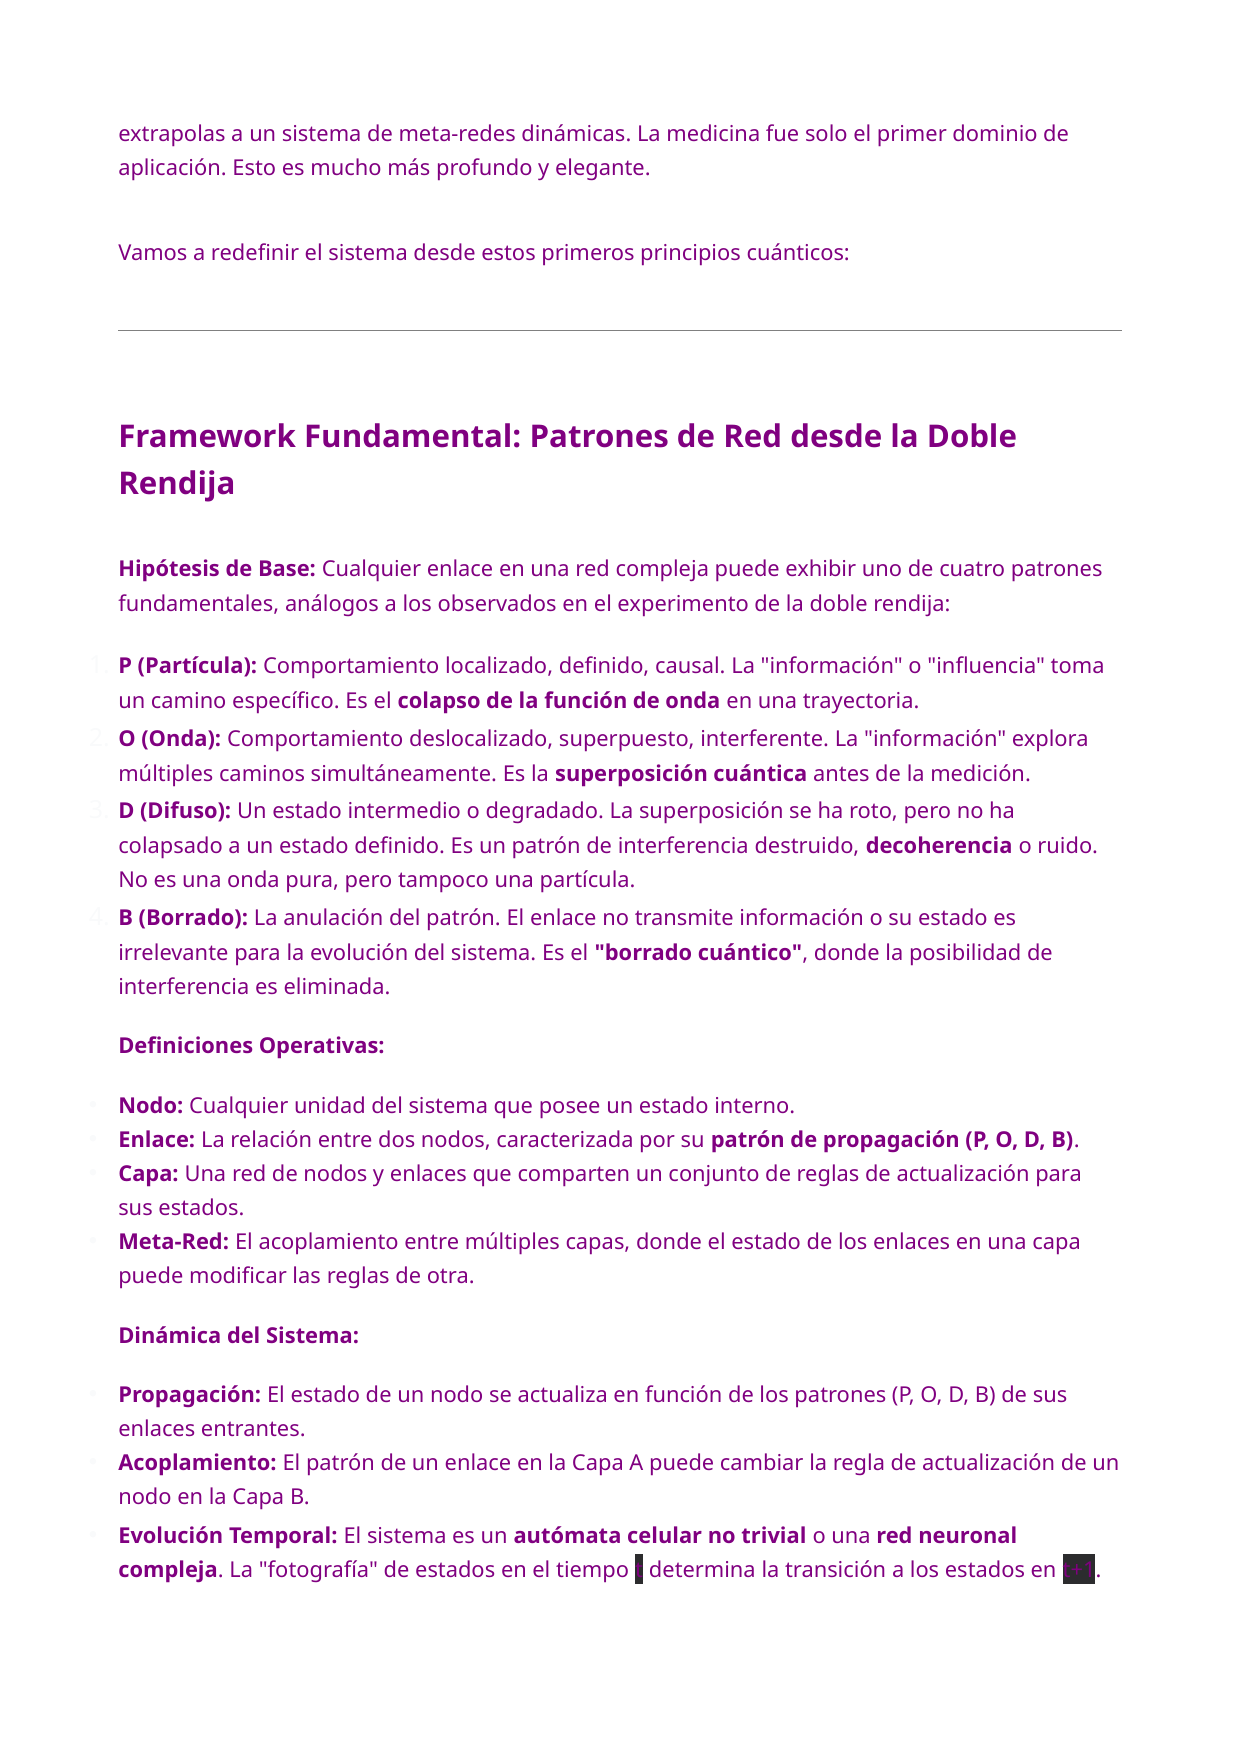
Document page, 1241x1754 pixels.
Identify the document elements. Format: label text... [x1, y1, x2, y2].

text Hipótesis de Base: Cualquier enlace en una red compleja puede exhibir uno de cuatro patrones fundamentales, análogos a los observados en el experimento de la doble rendija: [118, 553, 1122, 617]
list B (Borrado): La anulación del patrón. El enlace no transmite información o su estado es irrelevante para la evolución del sistema. Es el "borrado cuántico", donde la posibilidad de interferencia es eliminada. [118, 899, 1122, 1001]
list Propagación: El estado de un nodo se actualiza en función de los patrones (P, O, D, B) de sus enlaces entrantes. [118, 1379, 1122, 1443]
list Capa: Una red de nodos y enlaces que comparten un conjunto de reglas de actualización para sus estados. [118, 1158, 1122, 1222]
list Acoplamiento: El patrón de un enlace en la Capa A puede cambiar la regla de actualización de un nodo en la Capa B. [118, 1447, 1122, 1511]
text Vamos a redefinir el sistema desde estos primeros principios cuánticos: [118, 236, 1122, 266]
list Nodo: Cualquier unidad del sistema que posee un estado interno. [118, 1089, 1122, 1119]
list D (Difuso): Un estado intermedio o degradado. La superposición se ha roto, pero no ha colapsado a un estado definido. Es un patrón de interferencia destruido, decoherencia o ruido. No es una onda pura, pero tampoco una partícula. [118, 792, 1122, 894]
list Enlace: La relación entre dos nodos, caracterizada por su patrón de propagación (P, O, D, B). [118, 1124, 1122, 1153]
subtitle Framework Fundamental: Patrones de Red desde la Doble Rendija [118, 409, 1122, 503]
list O (Onda): Comportamiento deslocalizado, superpuesto, interferente. La "información" explora múltiples caminos simultáneamente. Es la superposición cuántica antes de la medición. [118, 719, 1122, 787]
list Evolución Temporal: El sistema es un autómata celular no trivial o una red neuronal compleja. La "fotografía" de estados en el tiempo t determina la transición a los estados en t+1. [118, 1515, 1122, 1584]
text Definiciones Operativas: [118, 1030, 1122, 1060]
list P (Partícula): Comportamiento localizado, definido, causal. La "información" o "influencia" toma un camino específico. Es el colapso de la función de onda en una trayectoria. [118, 647, 1122, 715]
list Meta-Red: El acoplamiento entre múltiples capas, donde el estado de los enlaces en una capa puede modificar las reglas de otra. [118, 1226, 1122, 1290]
text extrapolas a un sistema de meta-redes dinámicas. La medicina fue solo el primer dominio de aplicación. Esto es mucho más profundo y elegante. [118, 118, 1122, 182]
text Dinámica del Sistema: [118, 1319, 1122, 1349]
